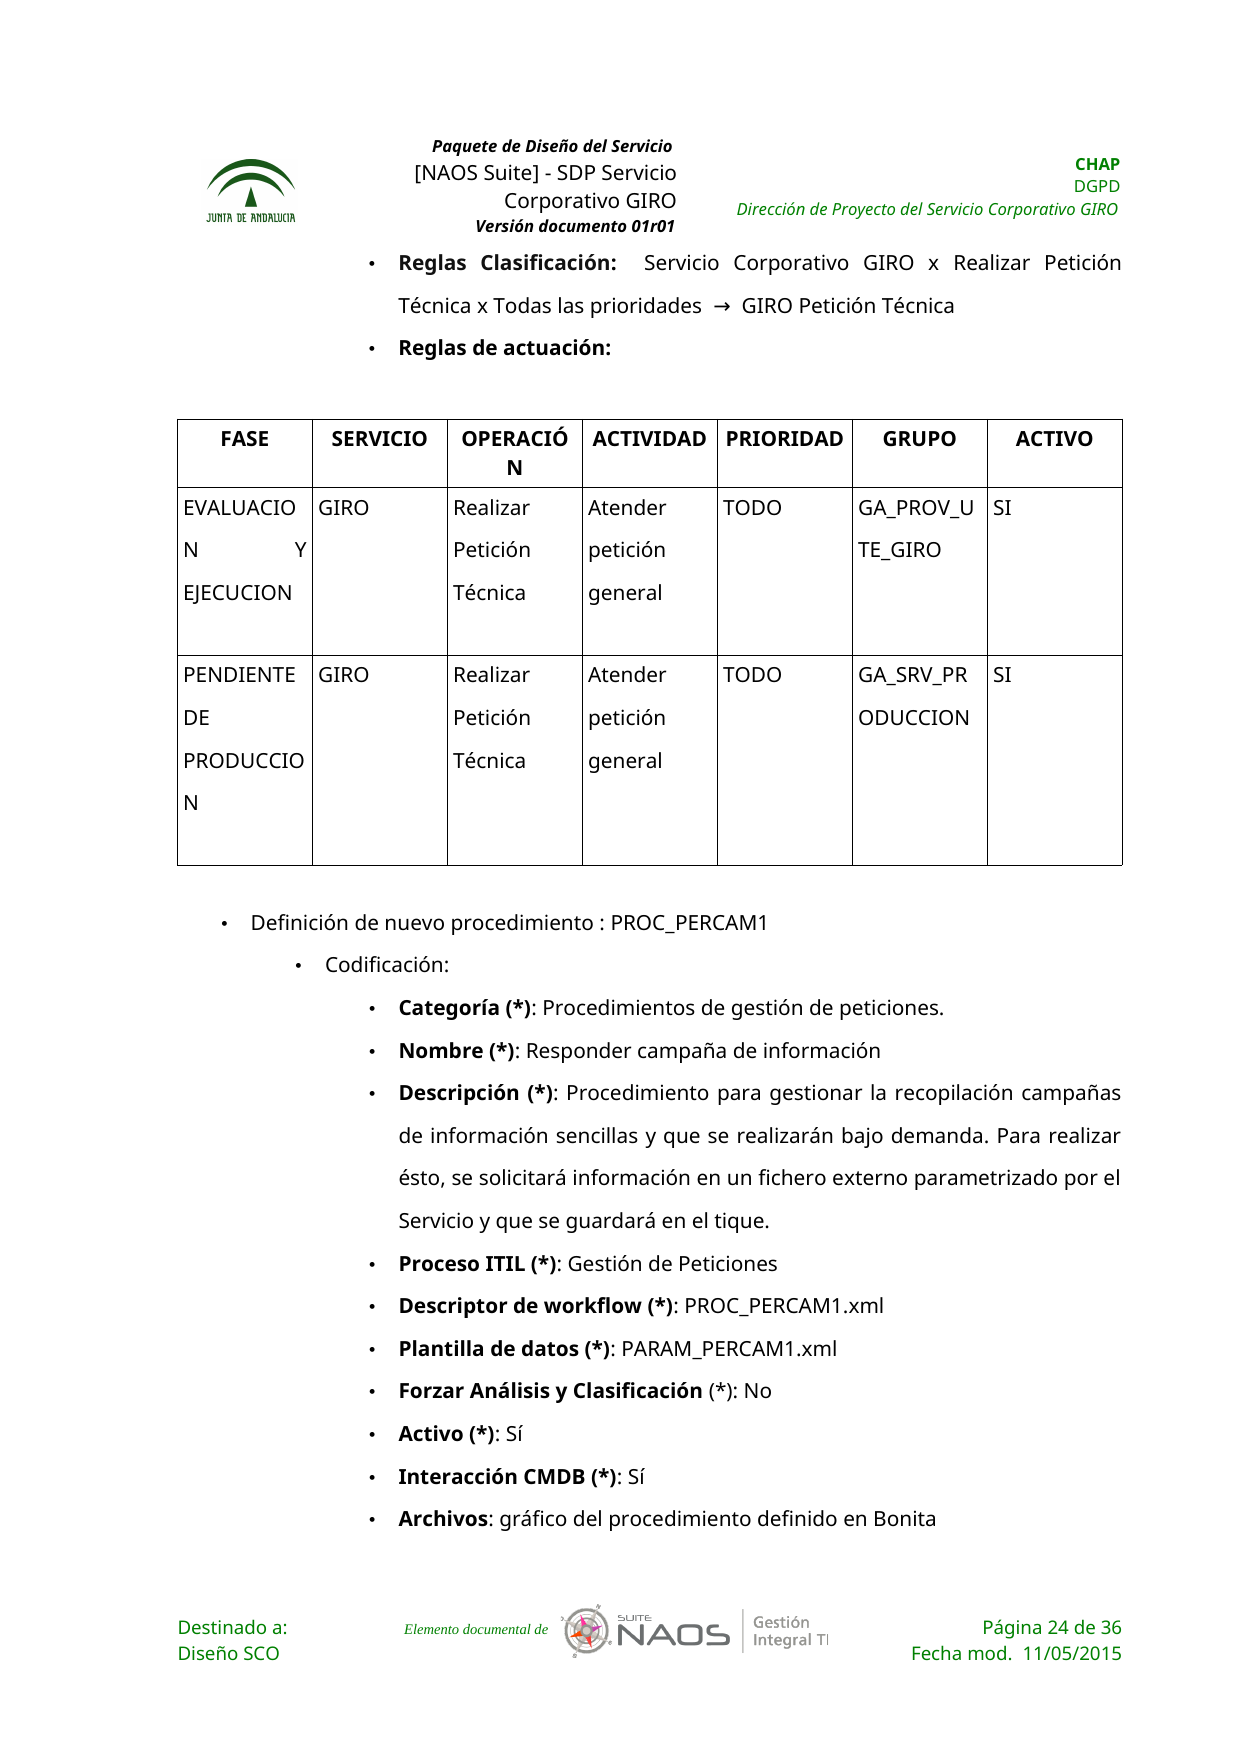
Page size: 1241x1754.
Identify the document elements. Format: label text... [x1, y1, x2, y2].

table_header PRIORIDAD [718, 420, 852, 487]
list Plantilla de datos (*): PARAM_PERCAM1.xml [369, 1334, 1122, 1362]
list Archivos: gráfico del procedimiento definido en Bonita [369, 1504, 1122, 1533]
list Codificación: [295, 951, 1122, 979]
table_header OPERACIÓN [448, 420, 582, 487]
table_cell Realizar Petición Técnica [448, 656, 582, 865]
table_header SERVICIO [313, 420, 447, 487]
table_cell GIRO [313, 488, 447, 655]
table_cell SI [988, 656, 1122, 865]
list Descriptor de workflow (*): PROC_PERCAM1.xml [369, 1291, 1122, 1320]
list Proceso ITIL (*): Gestión de Peticiones [369, 1249, 1122, 1277]
table_cell Realizar Petición Técnica [448, 488, 582, 655]
table_cell Atender petición general [583, 656, 717, 865]
list Reglas de actuación: [369, 333, 1122, 362]
list Interacción CMDB (*): Sí [369, 1462, 1122, 1490]
table_cell GIRO [313, 656, 447, 865]
table_header ACTIVO [988, 420, 1122, 487]
list Categoría (*): Procedimientos de gestión de peticiones. [369, 993, 1122, 1022]
table_cell TODO [718, 656, 852, 865]
table_cell Atender petición general [583, 488, 717, 655]
list Forzar Análisis y Clasificación (*): No [369, 1377, 1122, 1405]
list Definición de nuevo procedimiento : PROC_PERCAM1 [221, 908, 1122, 936]
list Nombre (*): Responder campaña de información [369, 1036, 1122, 1064]
list Activo (*): Sí [369, 1419, 1122, 1448]
table_cell GA_SRV_PRODUCCION [853, 656, 987, 865]
table_cell EVALUACION Y EJECUCION [178, 488, 312, 655]
table_cell PENDIENTE DE PRODUCCION [178, 656, 312, 865]
picture [560, 1604, 829, 1658]
table_header GRUPO [853, 420, 987, 487]
table_cell GA_PROV_UTE_GIRO [853, 488, 987, 655]
table_header ACTIVIDAD [583, 420, 717, 487]
list Reglas Clasificación: Servicio Corporativo GIRO x Realizar Petición Técnica x Todas las prioridades → GIRO Petición Técnica [369, 248, 1122, 319]
picture [201, 159, 298, 226]
table_cell TODO [718, 488, 852, 655]
table_header FASE [178, 420, 312, 487]
table_cell SI [988, 488, 1122, 655]
list Descripción (*): Procedimiento para gestionar la recopilación campañas de información sencillas y que se realizarán bajo demanda. Para realizar ésto, se solicitará información en un fichero externo parametrizado por el Servicio y que se guardará en el tique. [369, 1078, 1122, 1234]
